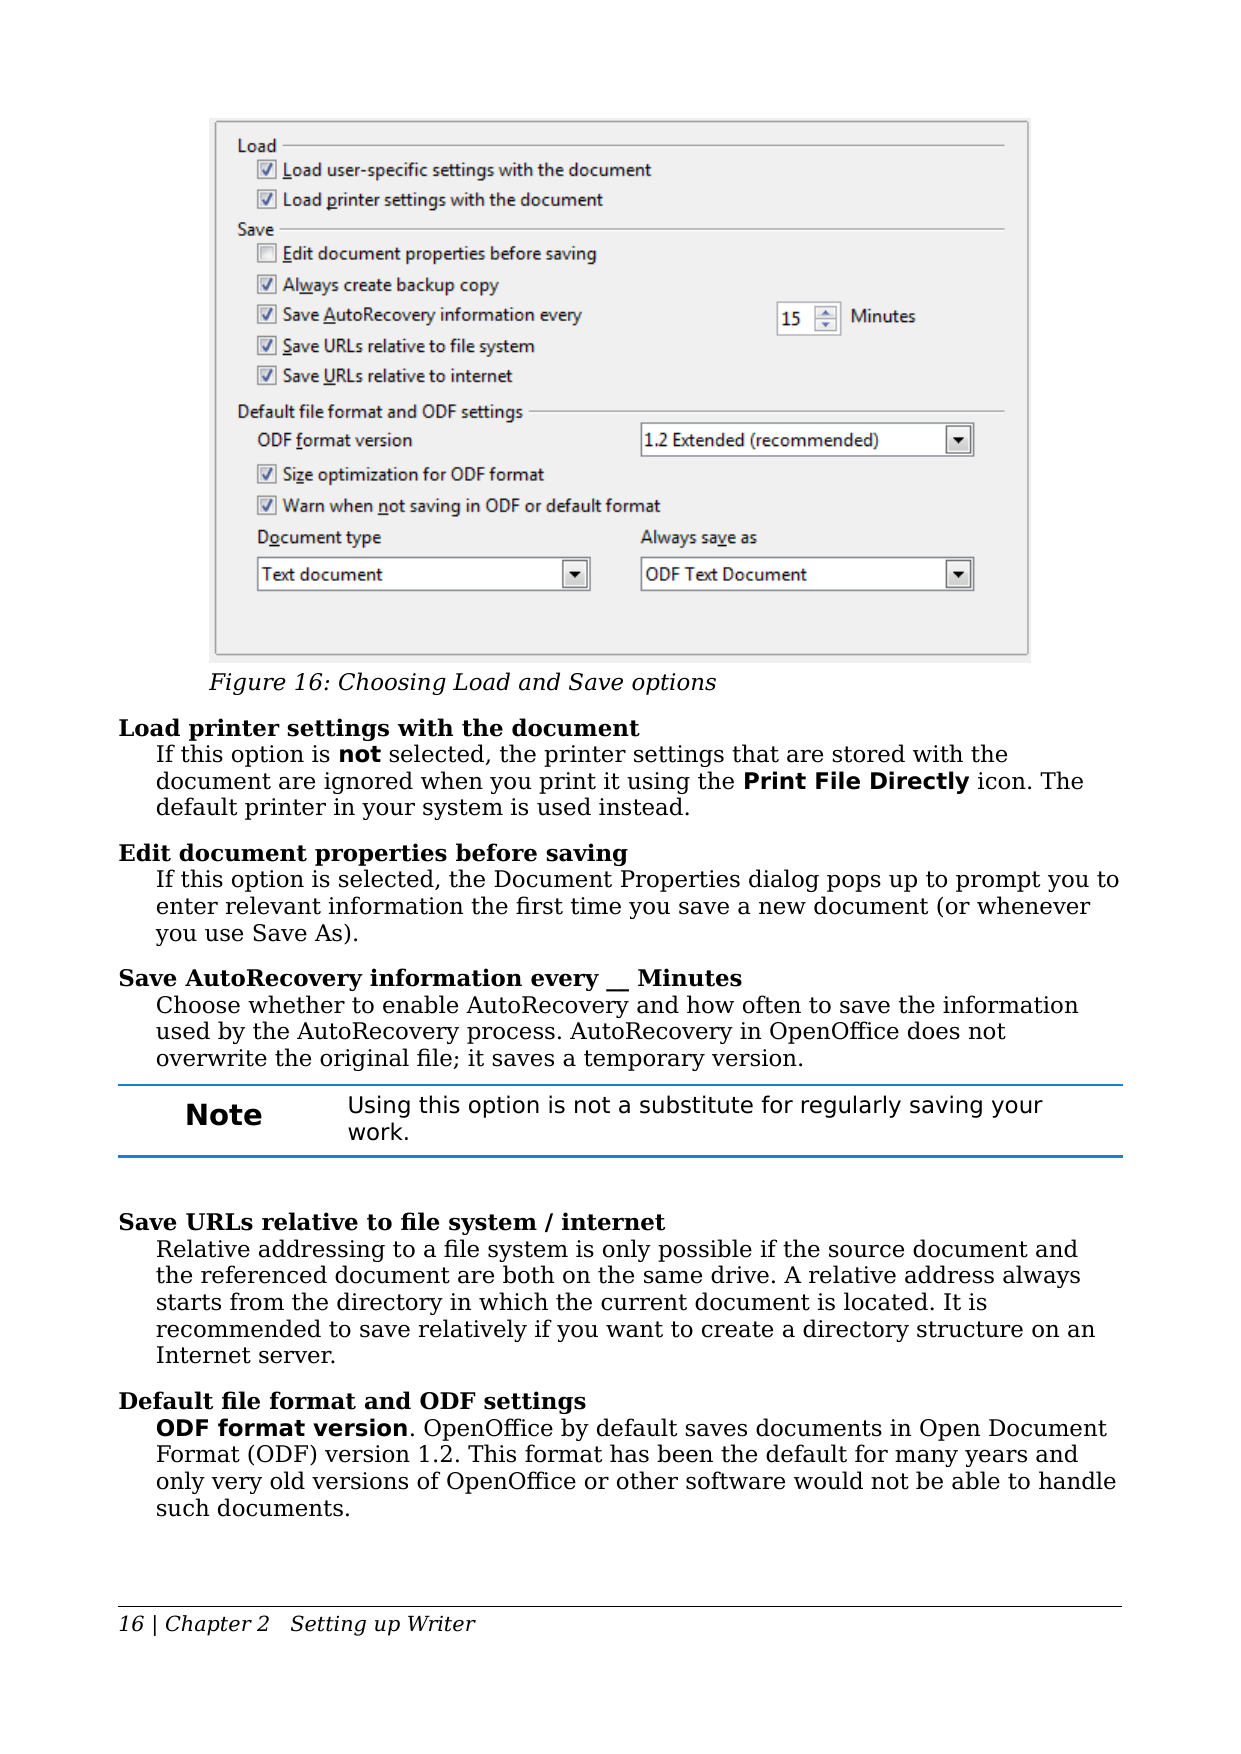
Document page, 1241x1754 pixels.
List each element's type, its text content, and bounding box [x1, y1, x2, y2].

table_header Note [118, 1086, 329, 1155]
text If this option is not selected, the printer settings that are stored with the document are ignored when you print it using the Print File Directly icon. The default printer in your system is used instead. [156, 741, 1122, 821]
text If this option is selected, the Document Properties dialog pops up to prompt you to enter relevant information the first time you save a new document (or whenever you use Save As). [156, 867, 1122, 947]
text Save URLs relative to file system / internet [118, 1209, 1122, 1236]
text ODF format version. OpenOffice by default saves documents in Open Document Format (ODF) version 1.2. This format has been the default for many years and only very old versions of OpenOffice or other software would not be able to handle such documents. [156, 1415, 1122, 1521]
text Edit document properties before saving [118, 840, 1122, 867]
text Default file format and ODF settings [118, 1388, 1122, 1415]
picture [209, 118, 1032, 663]
text Load printer settings with the document [118, 714, 1122, 741]
text Choose whether to enable AutoRecovery and how often to save the information used by the AutoRecovery process. AutoRecovery in OpenOffice does not overwrite the original file; it saves a temporary version. [156, 992, 1122, 1072]
text Figure 16: Choosing Load and Save options [209, 669, 1031, 696]
table_header Using this option is not a substitute for regularly saving your work. [329, 1086, 1123, 1155]
text Save AutoRecovery information every __ Minutes [118, 965, 1122, 992]
text Relative addressing to a file system is only possible if the source document and the referenced document are both on the same drive. A relative address always starts from the directory in which the current document is located. It is recommended to save relatively if you want to create a directory structure on an Internet server. [156, 1236, 1122, 1369]
